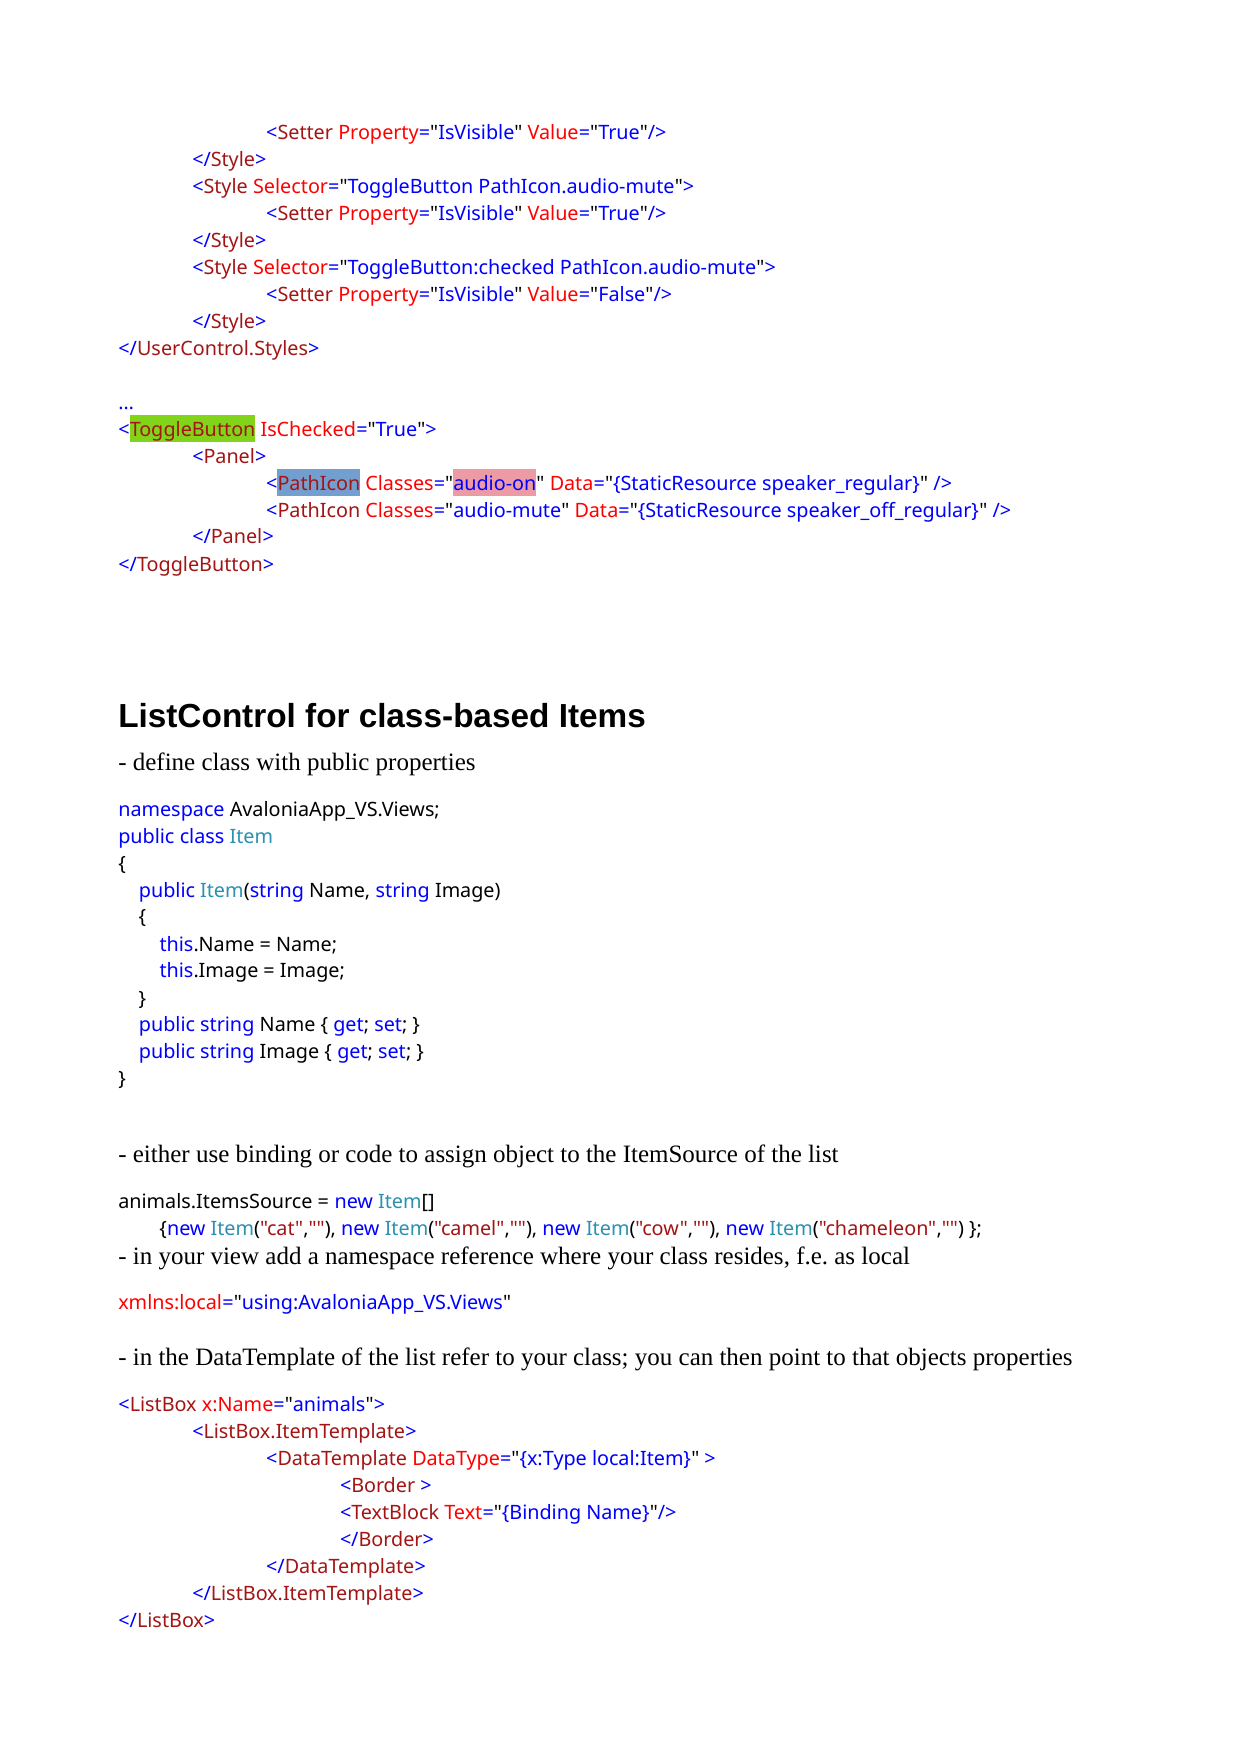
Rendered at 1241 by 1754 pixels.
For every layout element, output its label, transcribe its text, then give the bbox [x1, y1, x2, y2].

text { [118, 849, 1122, 876]
text </ListBox> [118, 1606, 1122, 1633]
text </ListBox.ItemTemplate> [118, 1579, 1122, 1606]
text } [118, 984, 1122, 1011]
text <PathIcon Classes="audio-on" Data="{StaticResource speaker_regular}" /> [118, 469, 1122, 496]
text </UserControl.Styles> [118, 334, 1122, 361]
text </Style> [118, 145, 1122, 172]
text </Style> [118, 226, 1122, 253]
text </Border> [118, 1525, 1122, 1552]
text <DataTemplate DataType="{x:Type local:Item}" > [118, 1444, 1122, 1471]
text <Style Selector="ToggleButton:checked PathIcon.audio-mute"> [118, 253, 1122, 280]
text <TextBlock Text="{Binding Name}"/> [118, 1498, 1122, 1525]
text animals.ItemsSource = new Item[] [118, 1187, 1122, 1214]
text <Setter Property="IsVisible" Value="True"/> [118, 199, 1122, 226]
text <ListBox x:Name="animals"> [118, 1390, 1122, 1417]
text this.Name = Name; [118, 930, 1122, 957]
text public string Image { get; set; } [118, 1038, 1122, 1065]
text </Style> [118, 307, 1122, 334]
text {new Item("cat",""), new Item("camel",""), new Item("cow",""), new Item("chameleon","") }; [118, 1214, 1122, 1241]
text namespace AvaloniaApp_VS.Views; [118, 795, 1122, 822]
text <ListBox.ItemTemplate> [118, 1417, 1122, 1444]
text <Setter Property="IsVisible" Value="True"/> [118, 118, 1122, 145]
text <Style Selector="ToggleButton PathIcon.audio-mute"> [118, 172, 1122, 199]
text public class Item [118, 822, 1122, 849]
text this.Image = Image; [118, 957, 1122, 984]
text </DataTemplate> [118, 1552, 1122, 1579]
text - either use binding or code to assign object to the ItemSource of the list [118, 1139, 1122, 1168]
text - define class with public properties [118, 747, 1122, 776]
subtitle ListControl for class-based Items [118, 696, 1122, 735]
text </ToggleButton> [118, 550, 1122, 577]
text <PathIcon Classes="audio-mute" Data="{StaticResource speaker_off_regular}" /> [118, 496, 1122, 523]
text public string Name { get; set; } [118, 1011, 1122, 1038]
text - in the DataTemplate of the list refer to your class; you can then point to that objects properties [118, 1342, 1122, 1371]
text … [118, 388, 1122, 415]
text <ToggleButton IsChecked="True"> [118, 415, 1122, 442]
text { [118, 903, 1122, 930]
text <Setter Property="IsVisible" Value="False"/> [118, 280, 1122, 307]
text xmlns:local="using:AvaloniaApp_VS.Views" [118, 1288, 1122, 1315]
text - in your view add a namespace reference where your class resides, f.e. as local [118, 1241, 1122, 1269]
text } [118, 1065, 1122, 1092]
text <Panel> [118, 442, 1122, 469]
text <Border > [118, 1471, 1122, 1498]
text public Item(string Name, string Image) [118, 876, 1122, 903]
text </Panel> [118, 523, 1122, 550]
